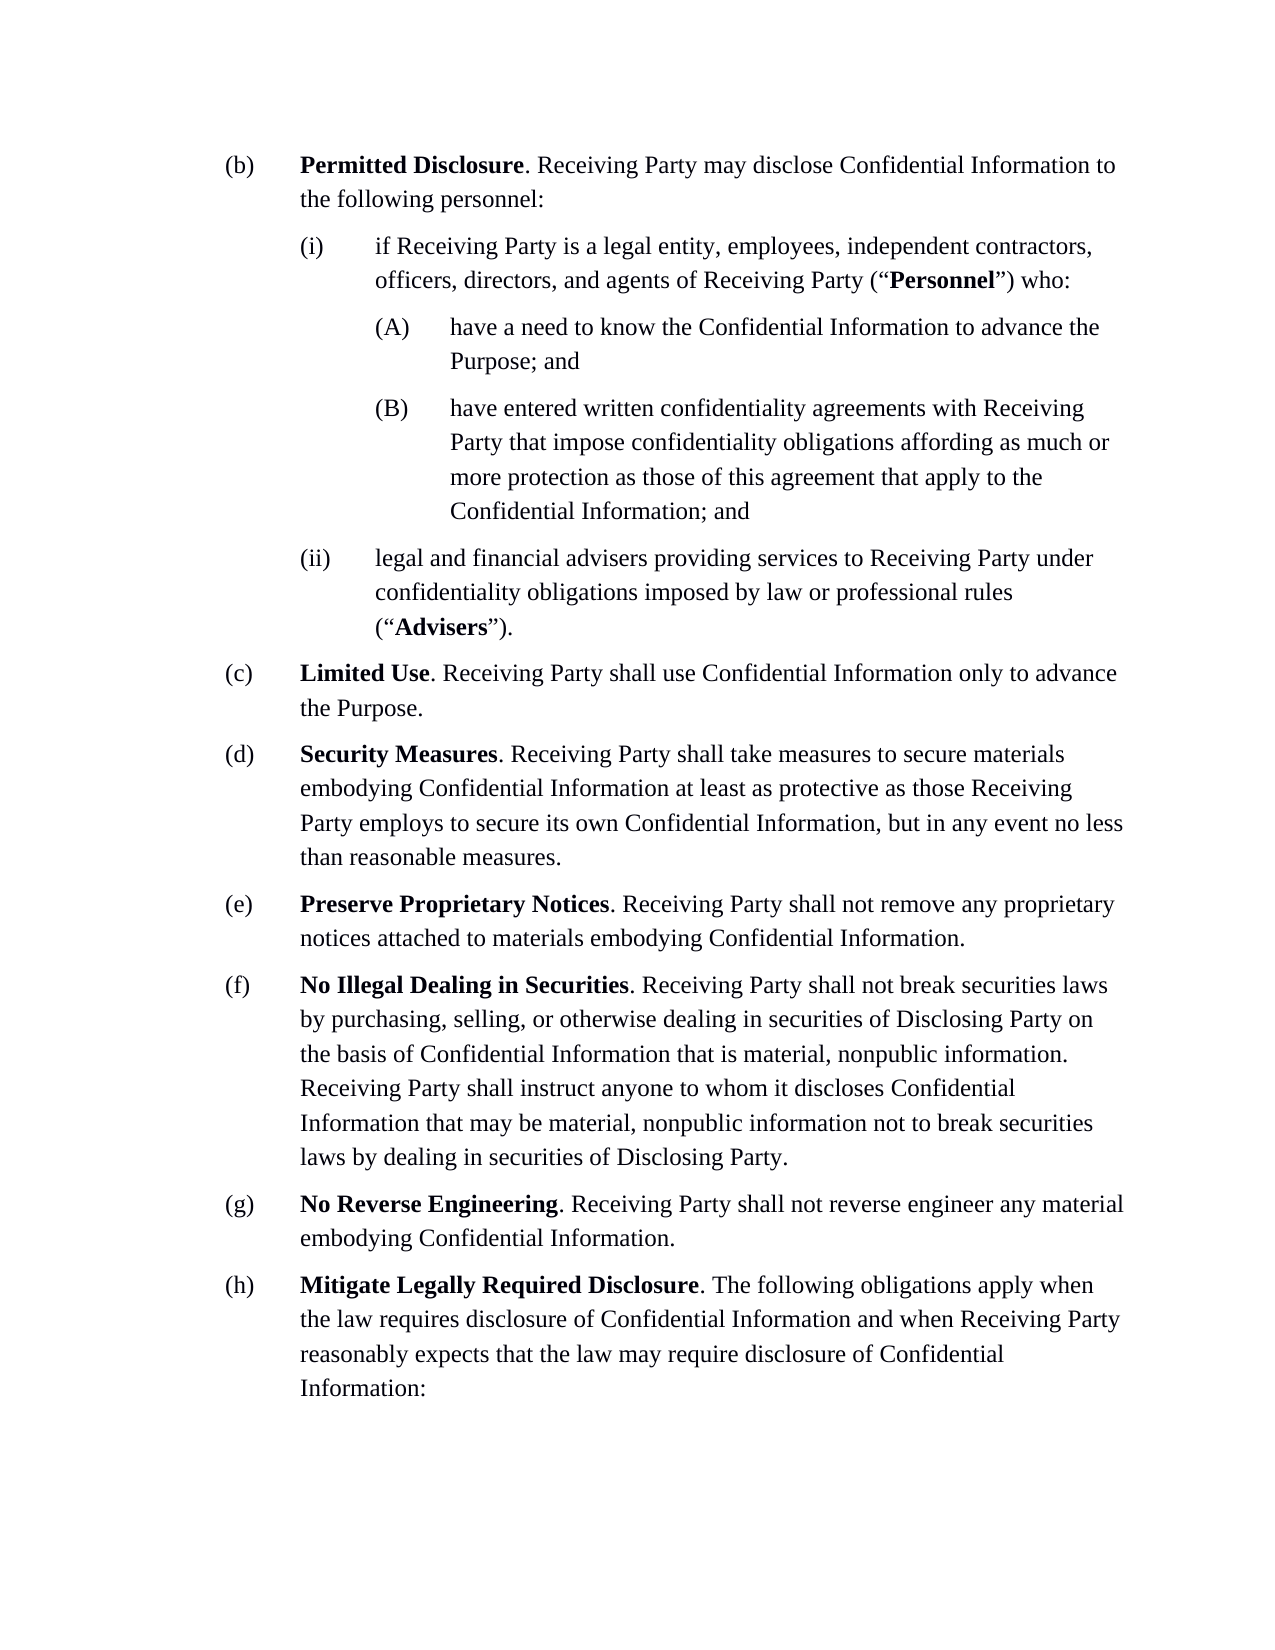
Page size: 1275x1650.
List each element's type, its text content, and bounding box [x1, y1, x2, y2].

text (ii) legal and financial advisers providing services to Receiving Party under confidentiality obligations imposed by law or professional rules (“Advisers”). [300, 543, 1125, 640]
text (i) if Receiving Party is a legal entity, employees, independent contractors, officers, directors, and agents of Receiving Party (“Personnel”) who: [300, 231, 1125, 294]
text (d) Security Measures. Receiving Party shall take measures to secure materials embodying Confidential Information at least as protective as those Receiving Party employs to secure its own Confidential Information, but in any event no less than reasonable measures. [225, 739, 1125, 871]
text (f) No Illegal Dealing in Securities. Receiving Party shall not break securities laws by purchasing, selling, or otherwise dealing in securities of Disclosing Party on the basis of Confidential Information that is material, nonpublic information. Receiving Party shall instruct anyone to whom it discloses Confidential Information that may be material, nonpublic information not to break securities laws by dealing in securities of Disclosing Party. [225, 970, 1125, 1171]
text (A) have a need to know the Confidential Information to advance the Purpose; and [375, 312, 1125, 375]
text (c) Limited Use. Receiving Party shall use Confidential Information only to advance the Purpose. [225, 658, 1125, 721]
text (g) No Reverse Engineering. Receiving Party shall not reverse engineer any material embodying Confidential Information. [225, 1189, 1125, 1252]
text (B) have entered written confidentiality agreements with Receiving Party that impose confidentiality obligations affording as much or more protection as those of this agreement that apply to the Confidential Information; and [375, 393, 1125, 525]
text (e) Preserve Proprietary Notices. Receiving Party shall not remove any proprietary notices attached to materials embodying Confidential Information. [225, 889, 1125, 952]
text (h) Mitigate Legally Required Disclosure. The following obligations apply when the law requires disclosure of Confidential Information and when Receiving Party reasonably expects that the law may require disclosure of Confidential Information: [225, 1270, 1125, 1402]
text (b) Permitted Disclosure. Receiving Party may disclose Confidential Information to the following personnel: [225, 150, 1125, 213]
